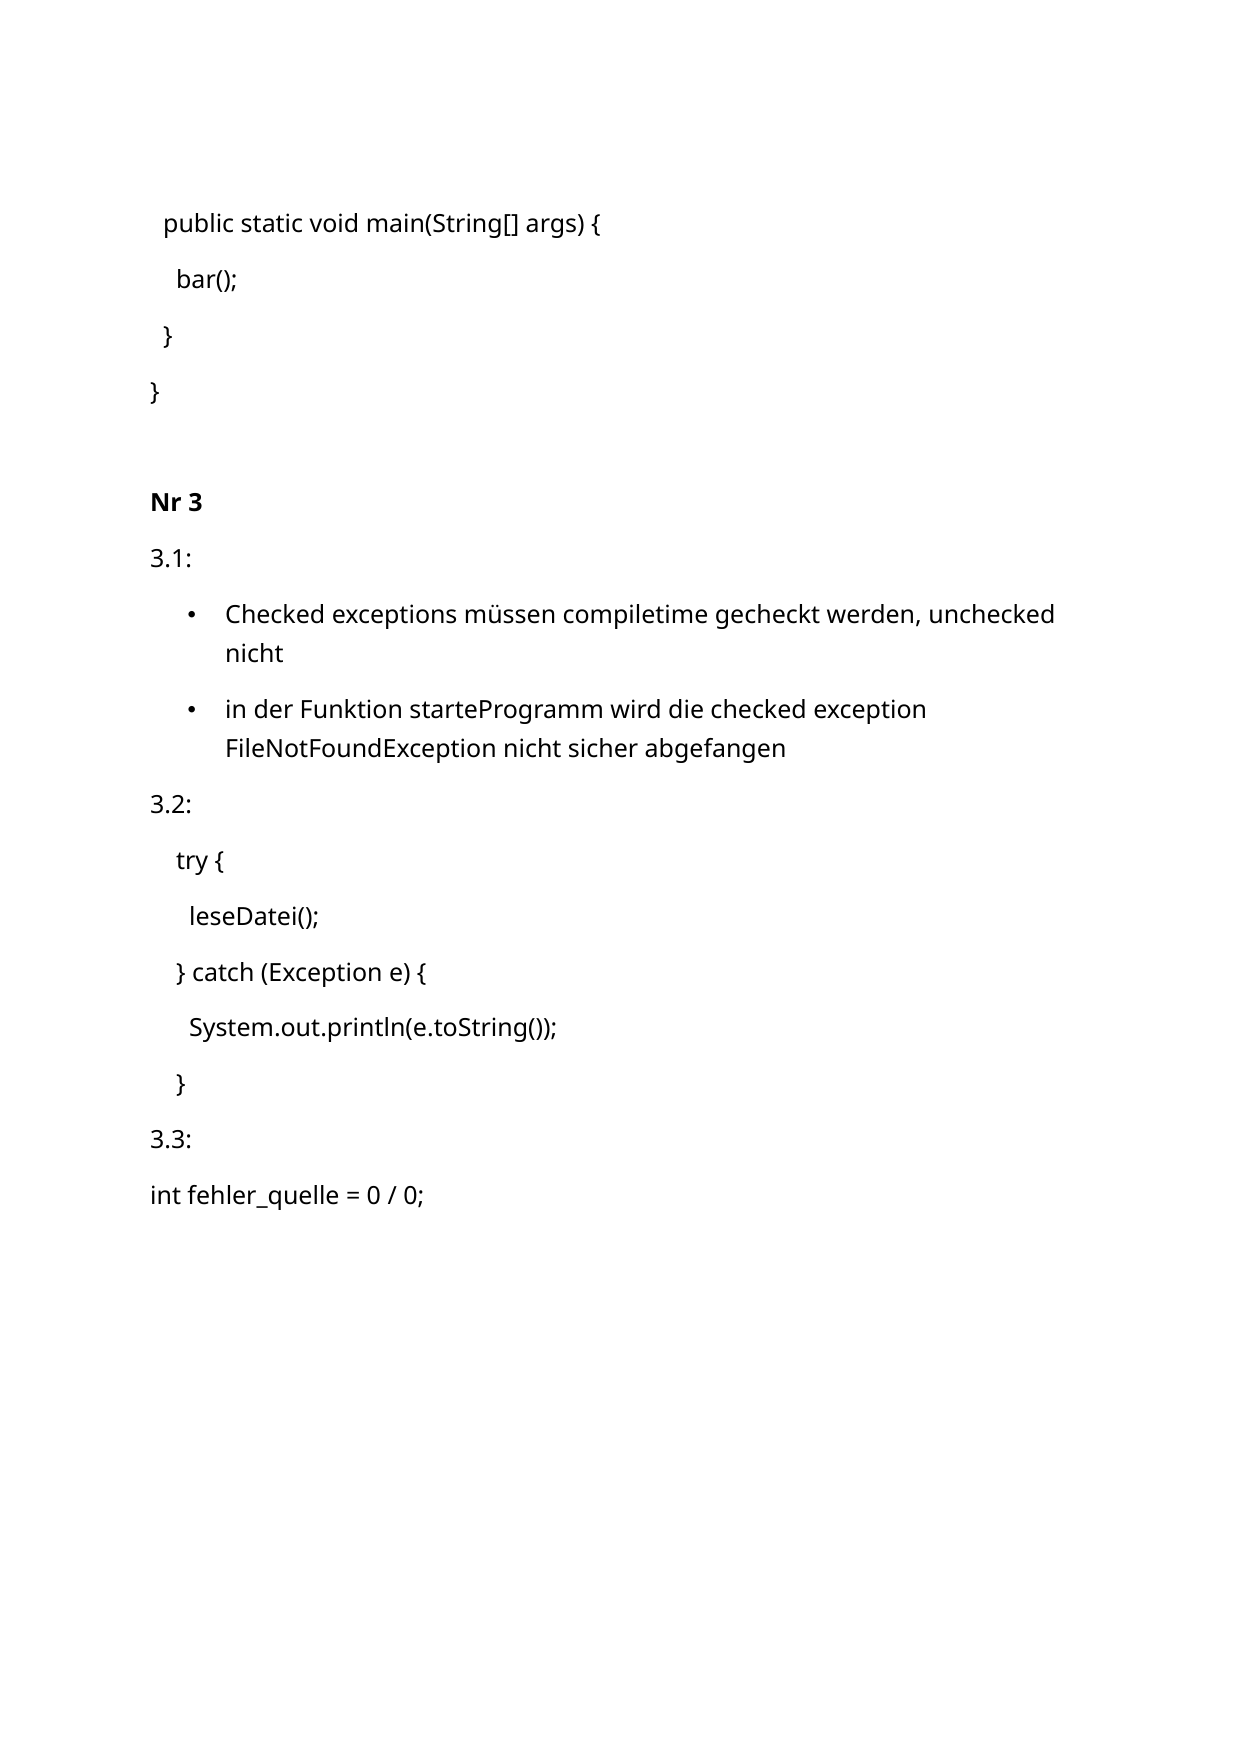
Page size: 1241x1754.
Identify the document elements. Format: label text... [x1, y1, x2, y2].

text System.out.println(e.toString()); [150, 1010, 1090, 1044]
text int fehler_quelle = 0 / 0; [150, 1177, 1090, 1212]
text 3.1: [150, 541, 1090, 575]
text 3.3: [150, 1122, 1090, 1156]
list Checked exceptions müssen compiletime gecheckt werden, unchecked nicht [187, 597, 1090, 670]
text Nr 3 [150, 485, 1090, 519]
text 3.2: [150, 787, 1090, 821]
text } [150, 1066, 1090, 1100]
list in der Funktion starteProgramm wird die checked exception FileNotFoundException nicht sicher abgefangen [187, 692, 1090, 765]
text } [150, 373, 1090, 407]
text public static void main(String[] args) { [150, 206, 1090, 240]
text } [150, 317, 1090, 352]
text try { [150, 842, 1090, 877]
text leseDatei(); [150, 898, 1090, 932]
text bar(); [150, 262, 1090, 296]
text } catch (Exception e) { [150, 954, 1090, 988]
